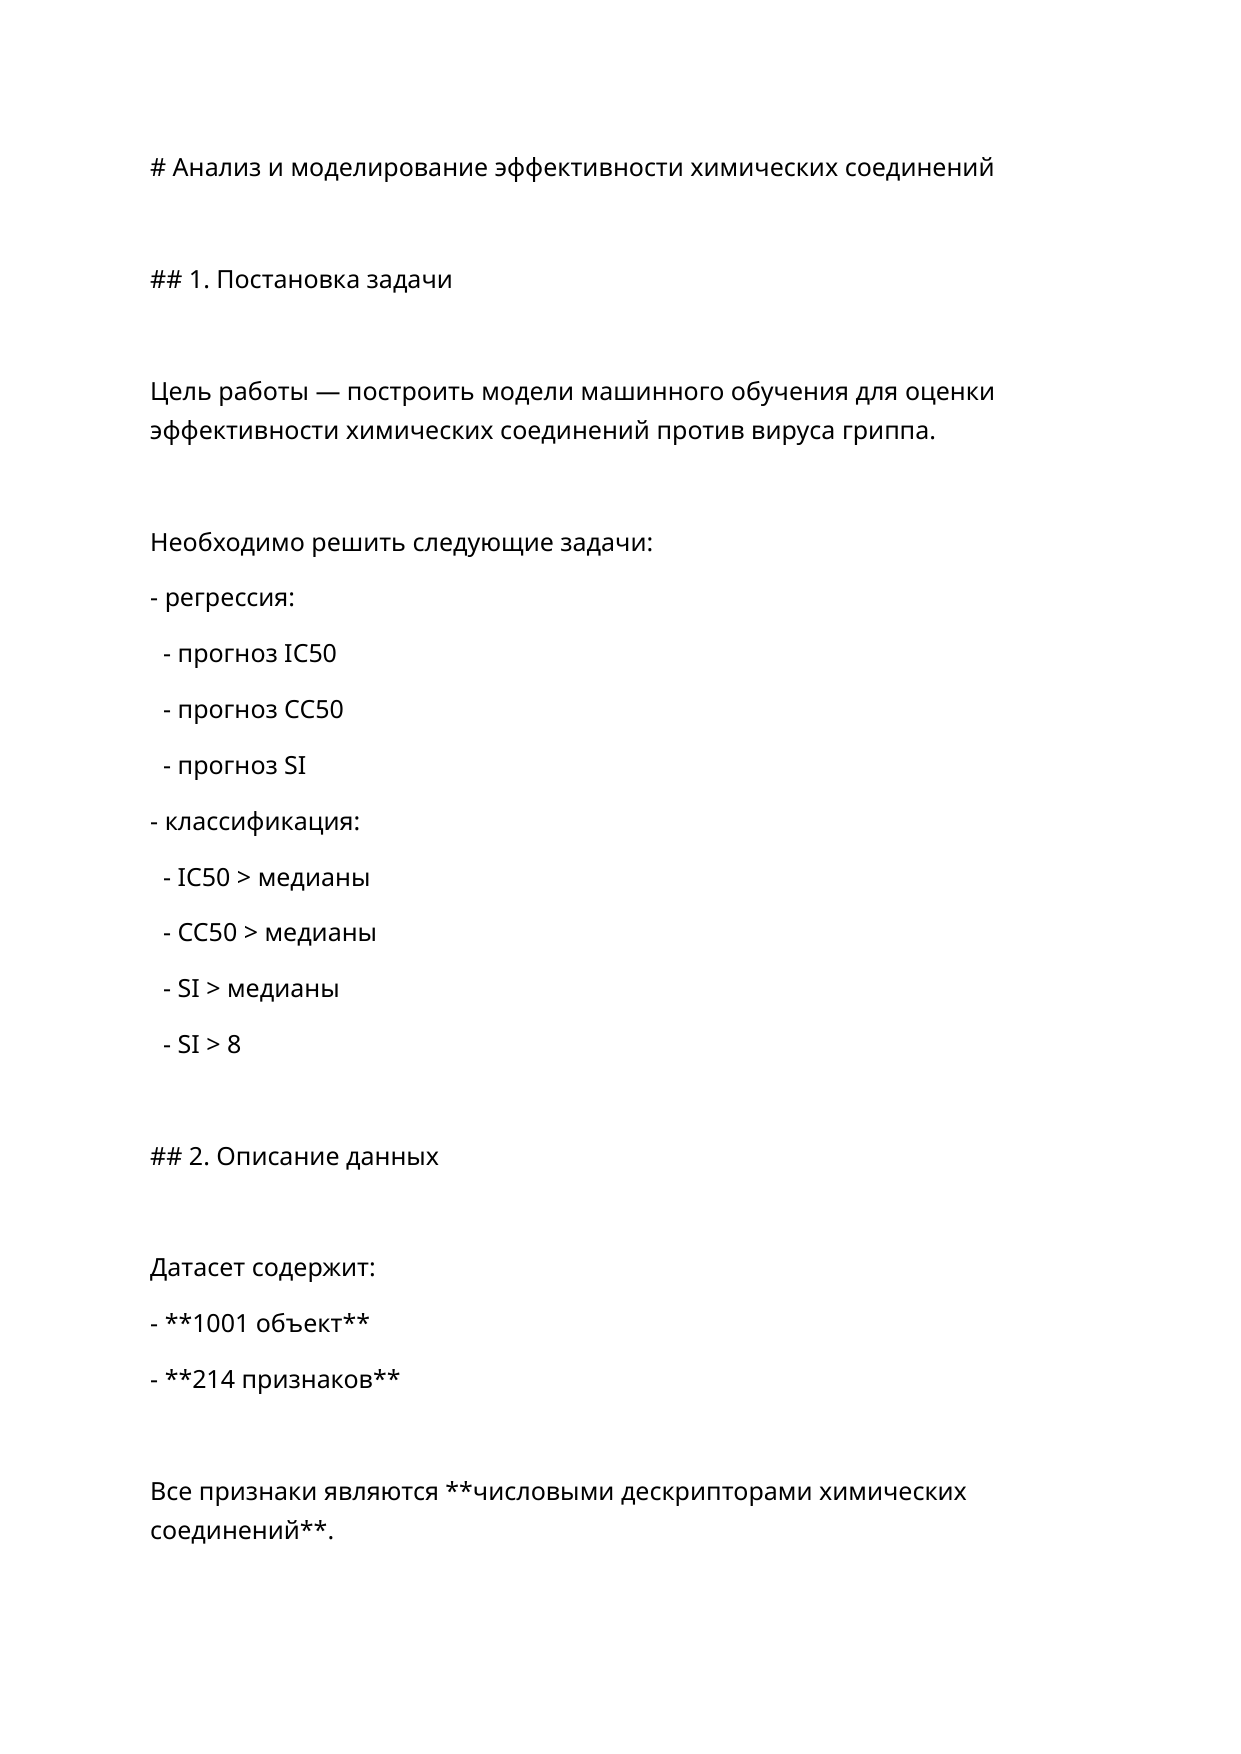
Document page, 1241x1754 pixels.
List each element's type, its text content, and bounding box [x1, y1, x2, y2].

text - SI > медианы [150, 971, 1090, 1005]
text - **1001 объект** [150, 1306, 1090, 1340]
text Необходимо решить следующие задачи: [150, 524, 1090, 558]
text ## 1. Постановка задачи [150, 262, 1090, 296]
text Датасет содержит: [150, 1250, 1090, 1284]
text Цель работы — построить модели машинного обучения для оценки эффективности химических соединений против вируса гриппа. [150, 373, 1090, 447]
text - прогноз SI [150, 747, 1090, 782]
text - IC50 > медианы [150, 859, 1090, 893]
text - регрессия: [150, 580, 1090, 614]
text - прогноз CC50 [150, 692, 1090, 726]
text # Анализ и моделирование эффективности химических соединений [150, 150, 1090, 184]
text - **214 признаков** [150, 1362, 1090, 1396]
text ## 2. Описание данных [150, 1138, 1090, 1172]
text - прогноз IC50 [150, 636, 1090, 670]
text - классификация: [150, 803, 1090, 837]
text Все признаки являются **числовыми дескрипторами химических соединений**. [150, 1473, 1090, 1547]
text - SI > 8 [150, 1027, 1090, 1061]
text - CC50 > медианы [150, 915, 1090, 949]
